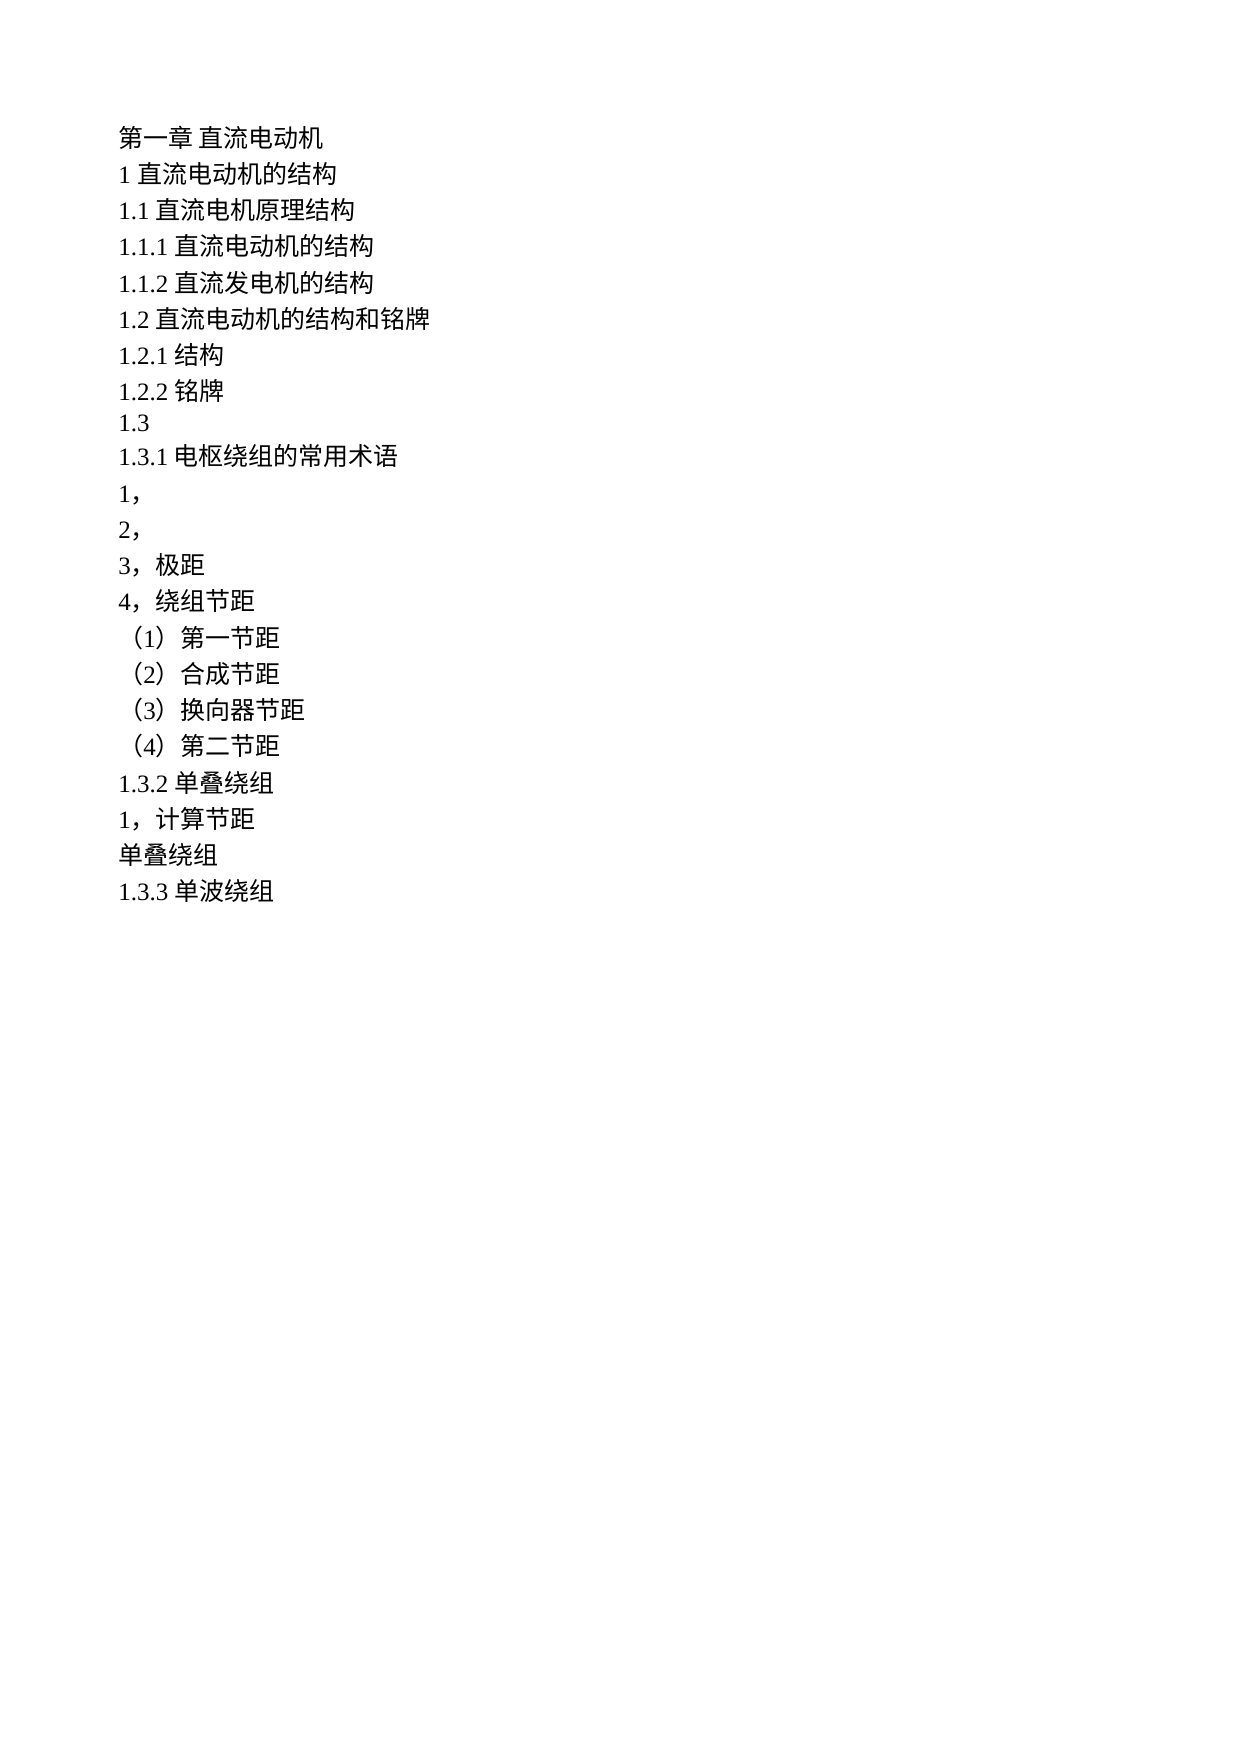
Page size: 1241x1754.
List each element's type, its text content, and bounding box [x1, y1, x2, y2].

text 1.1.1 直流电动机的结构 [118, 227, 1122, 263]
text 1.3 [118, 408, 1122, 437]
text 1.3.3 单波绕组 [118, 872, 1122, 908]
text 1 直流电动机的结构 [118, 154, 1122, 191]
text 4，绕组节距 [118, 582, 1122, 618]
text 1.3.2 单叠绕组 [118, 763, 1122, 799]
text 1.1.2 直流发电机的结构 [118, 263, 1122, 299]
text 1.3.1电枢绕组的常用术语 [118, 437, 1122, 473]
text （1）第一节距 [118, 618, 1122, 654]
text 3，极距 [118, 546, 1122, 582]
text 1.2 直流电动机的结构和铭牌 [118, 299, 1122, 336]
text 1.2.1 结构 [118, 336, 1122, 372]
text 1.2.2 铭牌 [118, 372, 1122, 408]
text （3）换向器节距 [118, 691, 1122, 727]
text 2， [118, 509, 1122, 546]
text 1， [118, 473, 1122, 509]
text （2）合成节距 [118, 654, 1122, 691]
text 1.1 直流电机原理结构 [118, 191, 1122, 227]
text （4）第二节距 [118, 727, 1122, 763]
text 第一章 直流电动机 [118, 118, 1122, 154]
text 单叠绕组 [118, 836, 1122, 872]
text 1，计算节距 [118, 799, 1122, 836]
